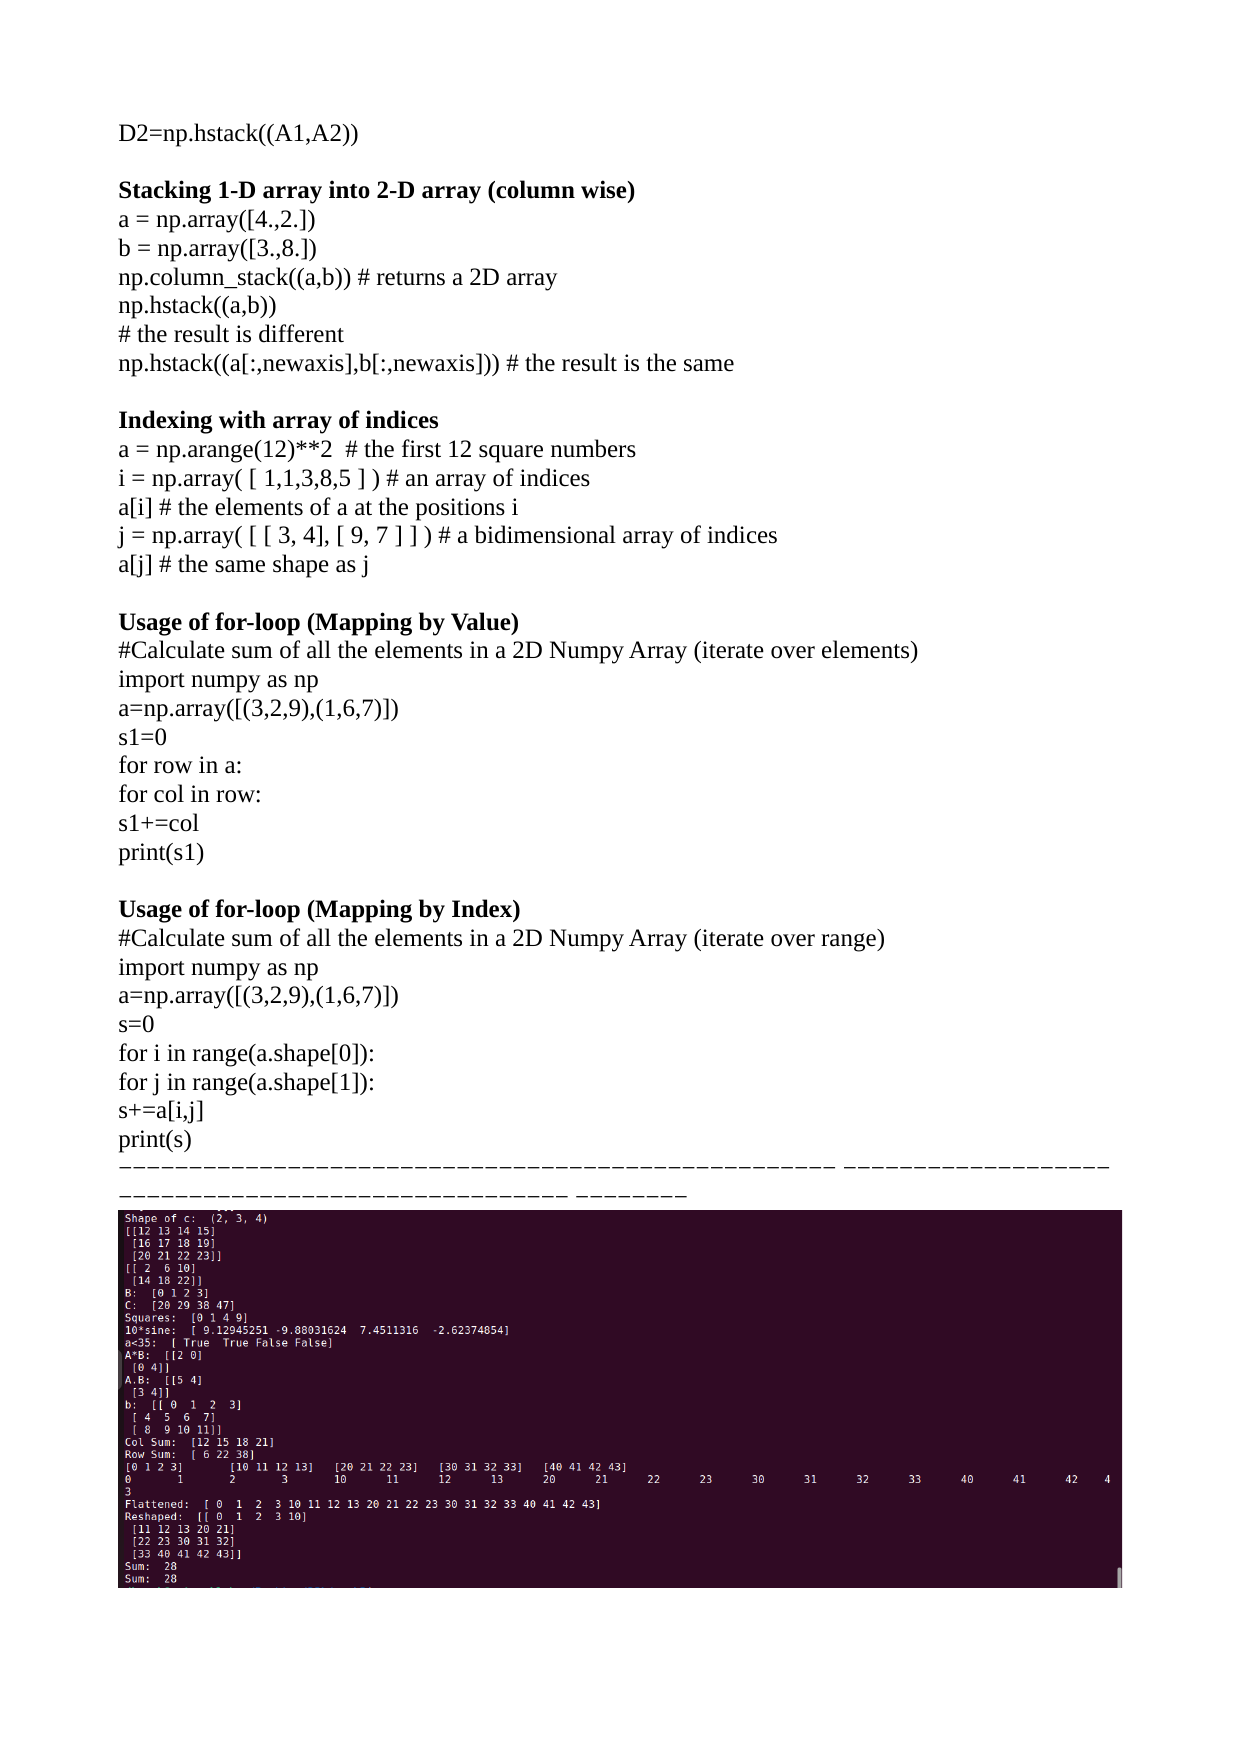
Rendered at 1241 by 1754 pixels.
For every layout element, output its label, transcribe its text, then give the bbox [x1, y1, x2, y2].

text print(s1) [118, 837, 1122, 866]
text import numpy as np [118, 664, 1122, 693]
text a = np.array([4.,2.]) [118, 204, 1122, 233]
text D2=np.hstack((A1,A2)) [118, 118, 1122, 147]
text for col in row: [118, 779, 1122, 808]
text a[i] # the elements of a at the positions i [118, 492, 1122, 521]
text np.hstack((a[:,newaxis],b[:,newaxis])) # the result is the same [118, 348, 1122, 377]
text s=0 [118, 1009, 1122, 1038]
text print(s) [118, 1124, 1122, 1153]
text a=np.array([(3,2,9),(1,6,7)]) [118, 693, 1122, 722]
text np.column_stack((a,b)) # returns a 2D array [118, 262, 1122, 291]
text Usage of for-loop (Mapping by Index) [118, 894, 1122, 923]
text import numpy as np [118, 952, 1122, 981]
picture [118, 1210, 1123, 1588]
text np.hstack((a,b)) [118, 291, 1122, 319]
text # the result is different [118, 319, 1122, 348]
text a[j] # the same shape as j [118, 549, 1122, 578]
text #Calculate sum of all the elements in a 2D Numpy Array (iterate over elements) [118, 636, 1122, 664]
text #Calculate sum of all the elements in a 2D Numpy Array (iterate over range) [118, 923, 1122, 952]
text s+=a[i,j] [118, 1096, 1122, 1124]
text for j in range(a.shape[1]): [118, 1067, 1122, 1096]
text a=np.array([(3,2,9),(1,6,7)]) [118, 981, 1122, 1009]
text Stacking 1-D array into 2-D array (column wise) [118, 176, 1122, 204]
text a = np.arange(12)**2 # the first 12 square numbers [118, 434, 1122, 463]
text s1=0 [118, 722, 1122, 751]
text −−−−−−−−−−−−−−−−−−−−−−−−−−−−−−−−−−−−−−−−−−−−−−−−−−− −−−−−−−−−−−−−−−−−−−−−−−−−−−−−−−−−−−−−−−−−−−−−−−−−−− −−−−−−−− [118, 1153, 1122, 1210]
text for i in range(a.shape[0]): [118, 1038, 1122, 1067]
text Usage of for-loop (Mapping by Value) [118, 607, 1122, 636]
text i = np.array( [ 1,1,3,8,5 ] ) # an array of indices [118, 463, 1122, 492]
text s1+=col [118, 808, 1122, 837]
text b = np.array([3.,8.]) [118, 233, 1122, 262]
text Indexing with array of indices [118, 406, 1122, 434]
text j = np.array( [ [ 3, 4], [ 9, 7 ] ] ) # a bidimensional array of indices [118, 521, 1122, 549]
text for row in a: [118, 751, 1122, 779]
